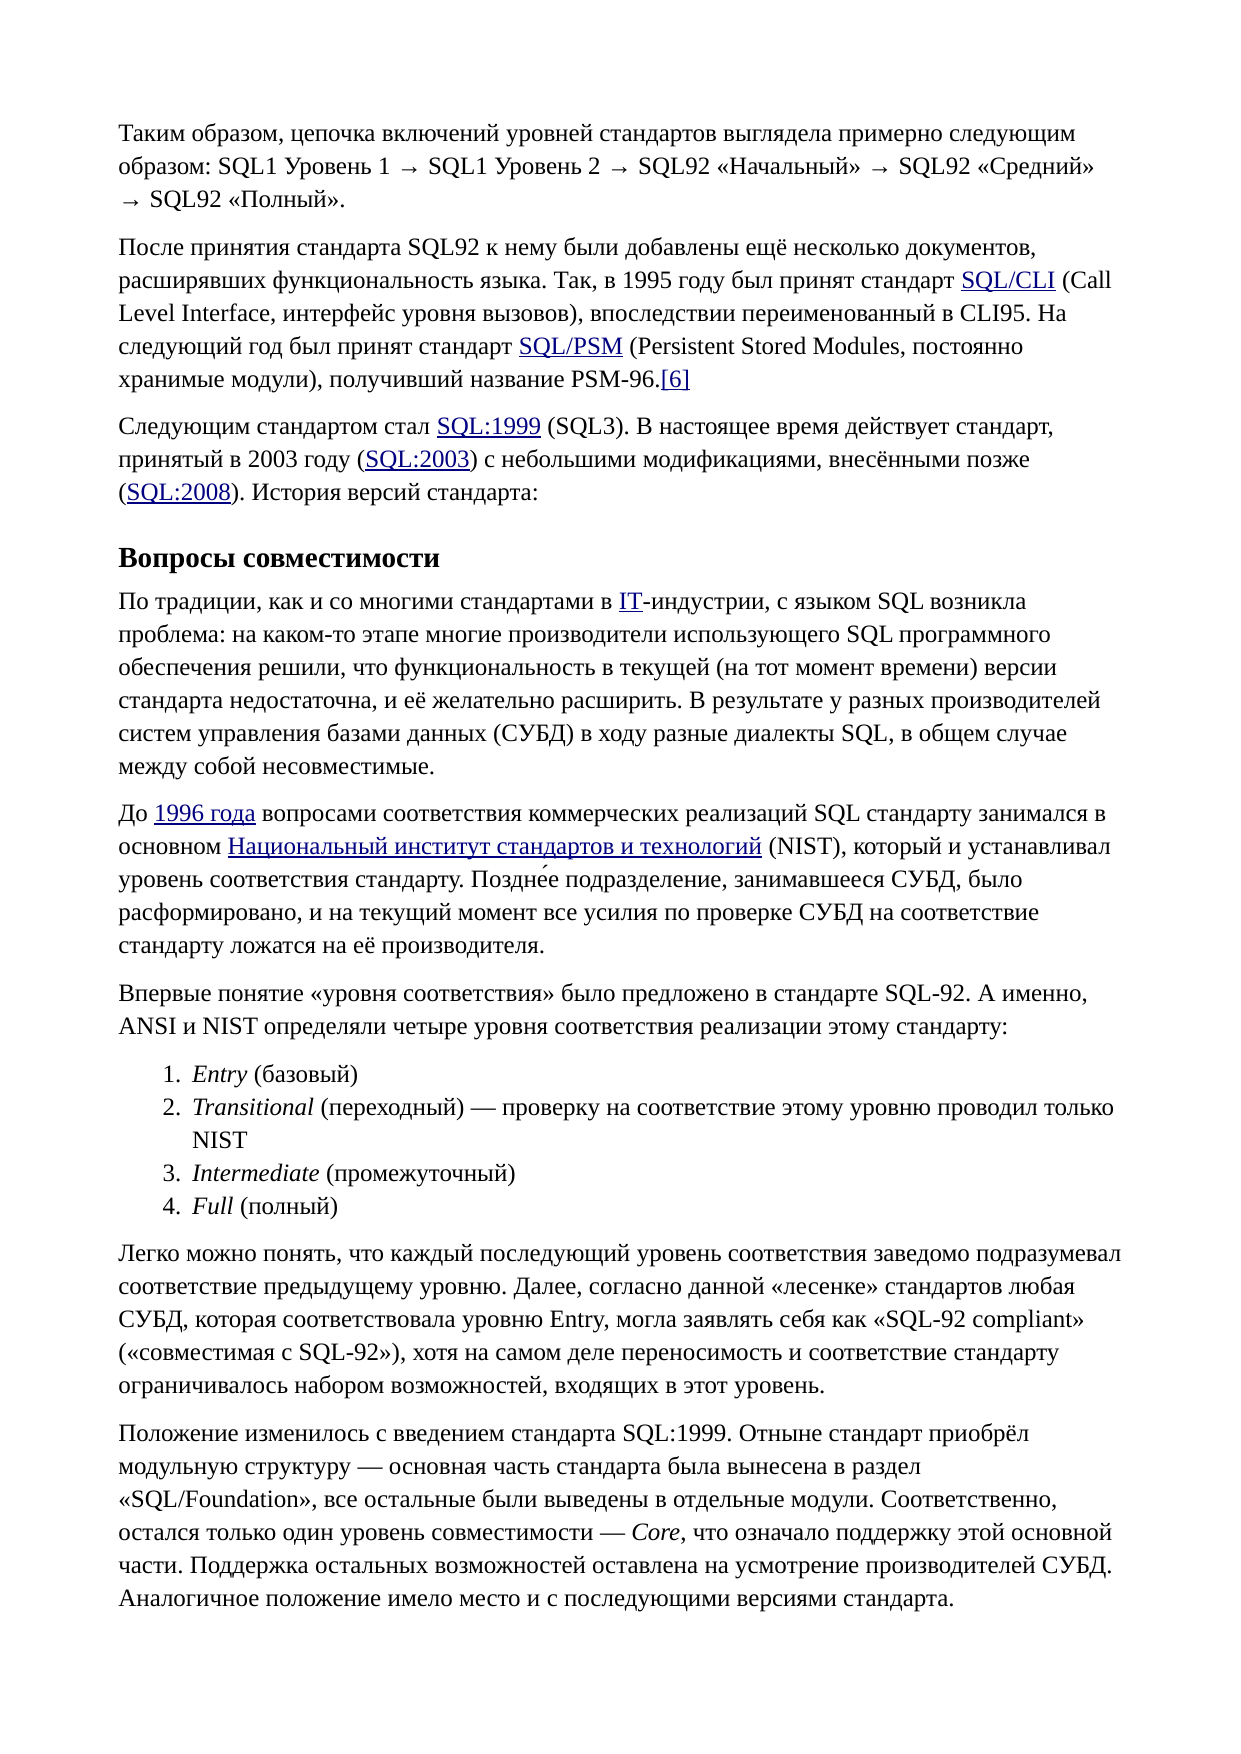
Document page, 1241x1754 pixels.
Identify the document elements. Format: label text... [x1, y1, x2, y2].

list Intermediate (промежуточный) [162, 1158, 1122, 1187]
list Full (полный) [162, 1191, 1122, 1219]
text После принятия стандарта SQL92 к нему были добавлены ещё несколько документов, расширявших функциональность языка. Так, в 1995 году был принят стандарт SQL/CLI (Call Level Interface, интерфейс уровня вызовов), впоследствии переименованный в CLI95. На следующий год был принят стандарт SQL/PSM (Persistent Stored Modules, постоянно хранимые модули), получивший название PSM-96.[6] [118, 232, 1122, 393]
text По традиции, как и со многими стандартами в IT-индустрии, с языком SQL возникла проблема: на каком-то этапе многие производители использующего SQL программного обеспечения решили, что функциональность в текущей (на тот момент времени) версии стандарта недостаточна, и её желательно расширить. В результате у разных производителей систем управления базами данных (СУБД) в ходу разные диалекты SQL, в общем случае между собой несовместимые. [118, 586, 1122, 779]
text До 1996 года вопросами соответствия коммерческих реализаций SQL стандарту занимался в основном Национальный институт стандартов и технологий (NIST), который и устанавливал уровень соответствия стандарту. Поздне́е подразделение, занимавшееся СУБД, было расформировано, и на текущий момент все усилия по проверке СУБД на соответствие стандарту ложатся на её производителя. [118, 798, 1122, 959]
text Таким образом, цепочка включений уровней стандартов выглядела примерно следующим образом: SQL1 Уровень 1 → SQL1 Уровень 2 → SQL92 «Начальный» → SQL92 «Средний» → SQL92 «Полный». [118, 118, 1122, 213]
text Следующим стандартом стал SQL:1999 (SQL3). В настоящее время действует стандарт, принятый в 2003 году (SQL:2003) с небольшими модификациями, внесёнными позже (SQL:2008). История версий стандарта: [118, 411, 1122, 506]
list Transitional (переходный) — проверку на соответствие этому уровню проводил только NIST [162, 1092, 1122, 1153]
list Entry (базовый) [162, 1059, 1122, 1087]
text Впервые понятие «уровня соответствия» было предложено в стандарте SQL-92. А именно, ANSI и NIST определяли четыре уровня соответствия реализации этому стандарту: [118, 978, 1122, 1040]
text Легко можно понять, что каждый последующий уровень соответствия заведомо подразумевал соответствие предыдущему уровню. Далее, согласно данной «лесенке» стандартов любая СУБД, которая соответствовала уровню Entry, могла заявлять себя как «SQL-92 compliant» («совместимая с SQL-92»), хотя на самом деле переносимость и соответствие стандарту ограничивалось набором возможностей, входящих в этот уровень. [118, 1238, 1122, 1399]
subtitle Вопросы совместимости [118, 540, 1122, 573]
text Положение изменилось с введением стандарта SQL:1999. Отныне стандарт приобрёл модульную структуру — основная часть стандарта была вынесена в раздел «SQL/Foundation», все остальные были выведены в отдельные модули. Соответственно, остался только один уровень совместимости — Core, что означало поддержку этой основной части. Поддержка остальных возможностей оставлена на усмотрение производителей СУБД. Аналогичное положение имело место и с последующими версиями стандарта. [118, 1418, 1122, 1612]
